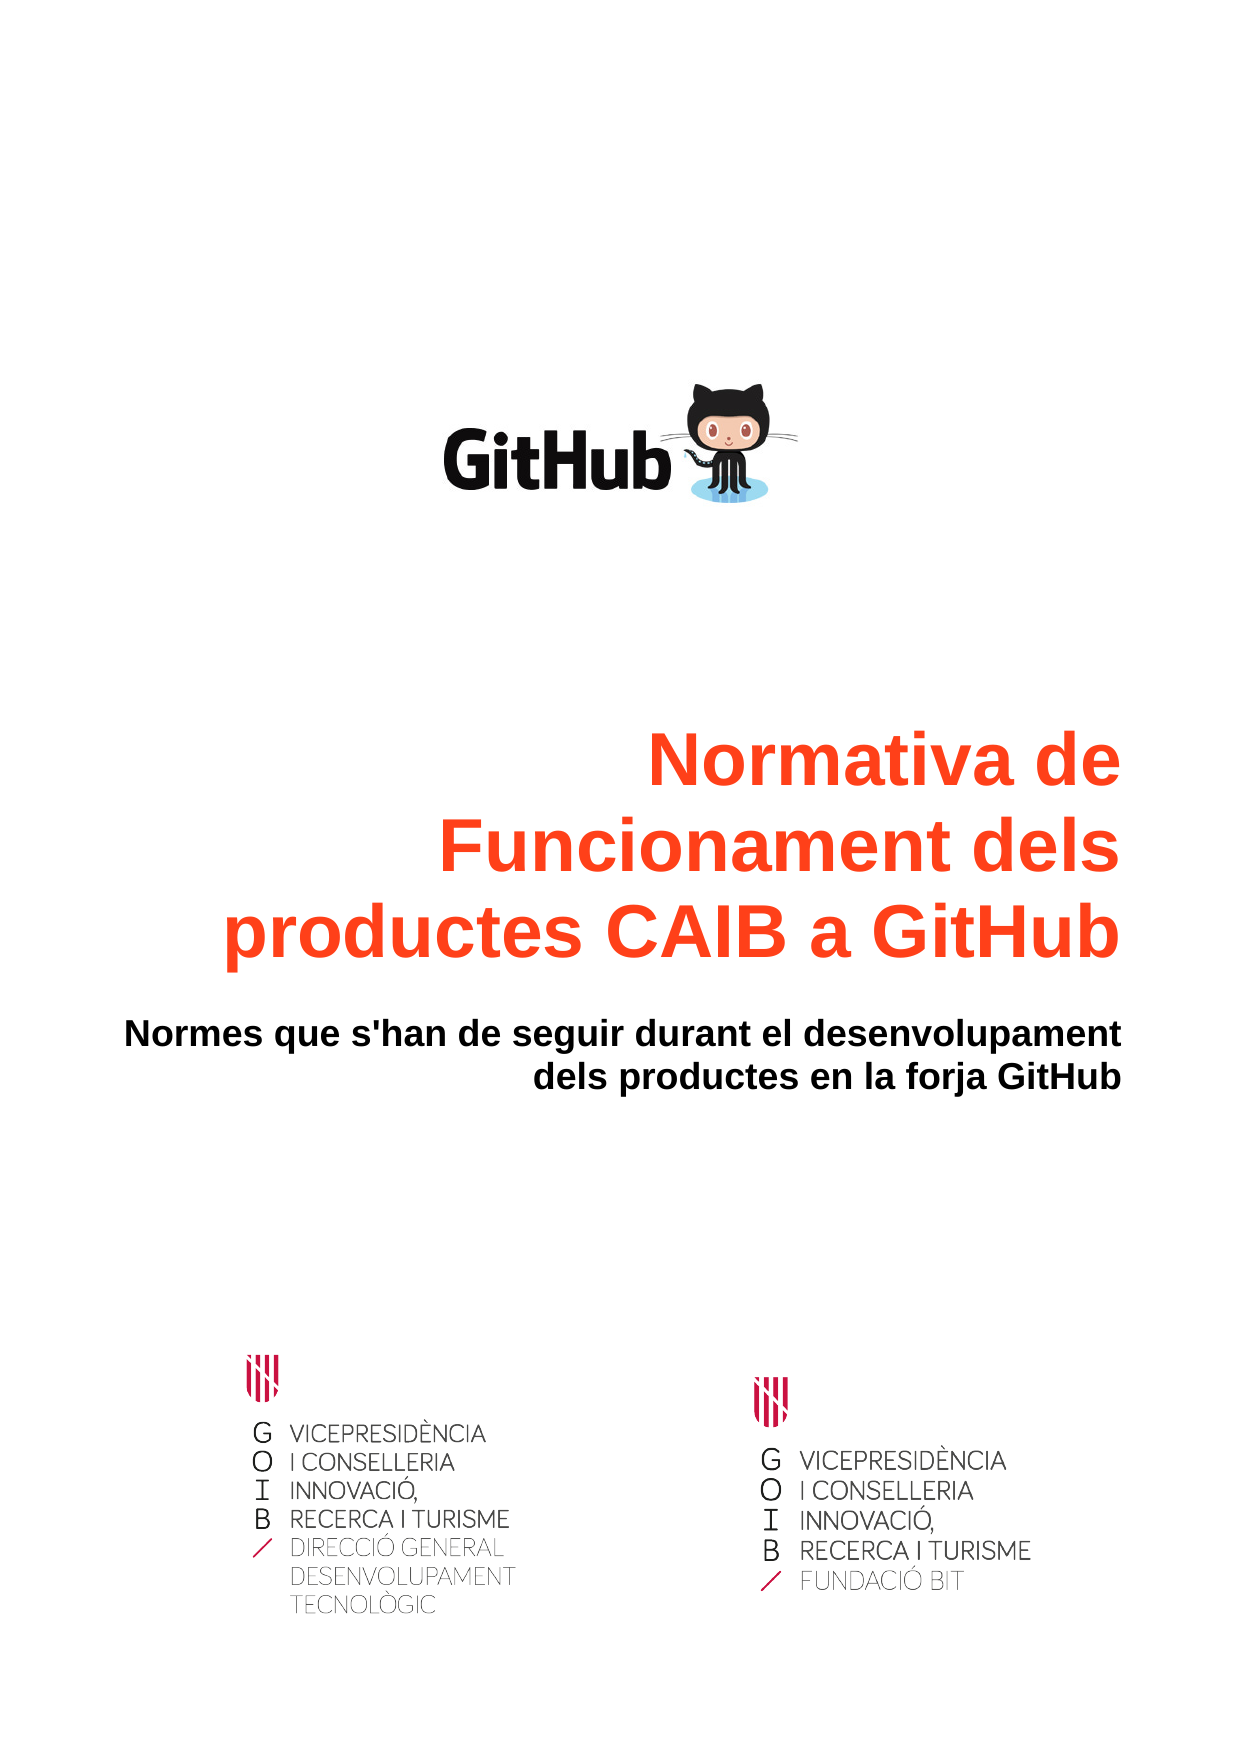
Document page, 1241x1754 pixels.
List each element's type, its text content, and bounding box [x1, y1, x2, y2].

table_header [118, 303, 1122, 558]
table_header [118, 1340, 644, 1627]
title Normativa de Funcionament dels productes CAIB a GitHub [118, 715, 1122, 973]
picture [434, 334, 807, 553]
table_header [644, 1340, 663, 1627]
subtitle Normes que s'han de seguir durant el desenvolupament dels productes en la forja GitHub [118, 1011, 1122, 1097]
picture [742, 1368, 1044, 1600]
table_header [664, 1340, 1122, 1627]
picture [235, 1346, 528, 1622]
